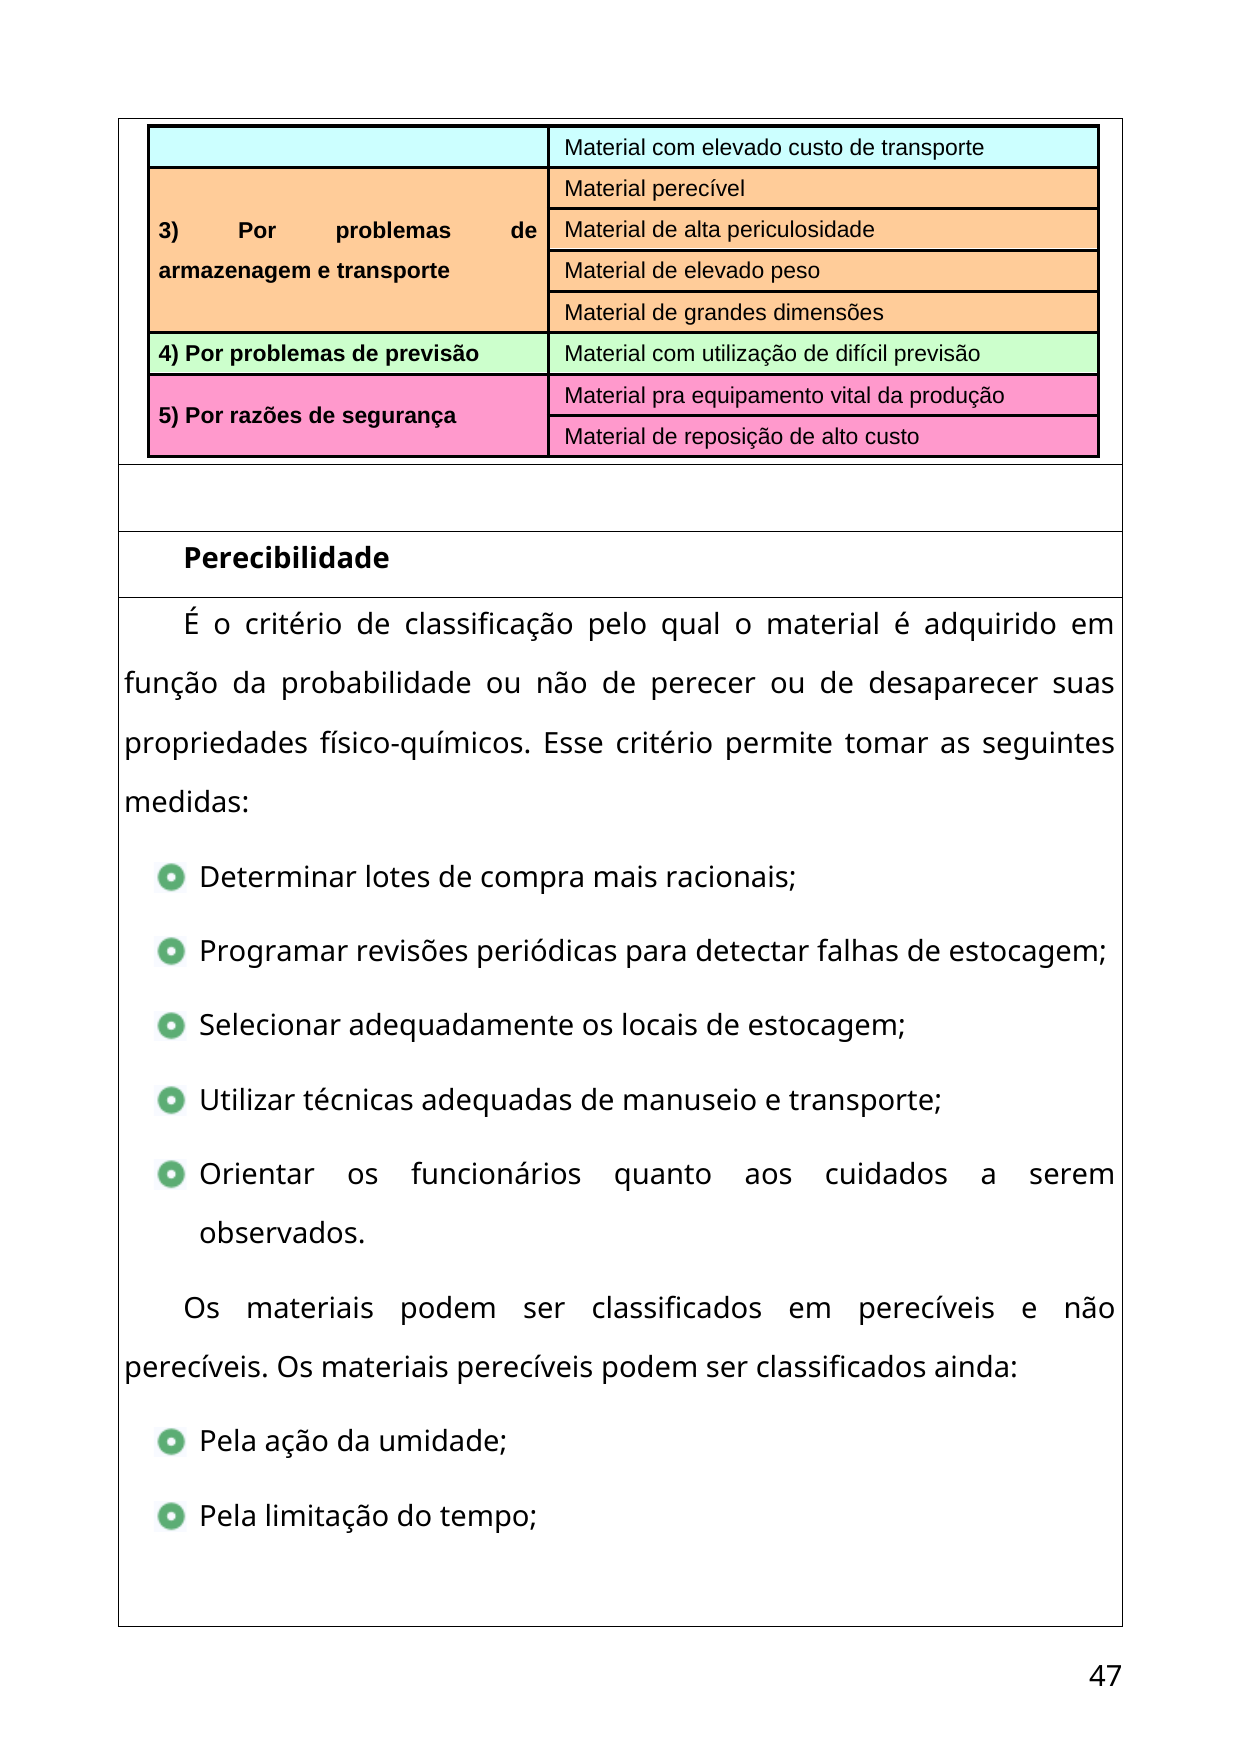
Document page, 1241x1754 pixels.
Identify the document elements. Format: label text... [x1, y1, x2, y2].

table_cell Material de grandes dimensões [550, 293, 1097, 331]
picture [153, 1427, 187, 1457]
table_cell Material perecível [550, 169, 1097, 207]
picture [153, 1501, 187, 1532]
picture [153, 936, 187, 967]
table_cell 5) Por razões de segurança [150, 376, 547, 455]
table_cell Material com elevado custo de transporte [550, 128, 1097, 166]
picture [153, 862, 187, 893]
table_cell 4) Por problemas de previsão [150, 334, 547, 372]
table_cell 3) Por problemas de armazenagem e transporte [150, 169, 547, 331]
picture [153, 1085, 187, 1116]
table_cell [119, 119, 1122, 464]
table_cell Material de reposição de alto custo [550, 417, 1097, 455]
table_cell Material pra equipamento vital da produção [550, 376, 1097, 414]
table_cell É o critério de classificação pelo qual o material é adquirido em função da probabilidade ou não de perecer ou de desaparecer suas propriedades físico-químicos. Esse critério permite tomar as seguintes medidas: Determinar lotes de compra mais racionais; Programar revisões periódicas para detectar falhas de estocagem; Selecionar adequadamente os locais de estocagem; Utilizar técnicas adequadas de manuseio e transporte; Orientar os funcionários quanto aos cuidados a serem observados. Os materiais podem ser classificados em perecíveis e não perecíveis. Os materiais perecíveis podem ser classificados ainda: Pela ação da umidade; Pela limitação do tempo; [119, 598, 1122, 1626]
table_cell [150, 128, 547, 166]
table_cell Material com utilização de difícil previsão [550, 334, 1097, 372]
table_cell Material de alta periculosidade [550, 210, 1097, 248]
picture [153, 1159, 187, 1190]
table_cell [119, 465, 1122, 531]
table_cell Perecibilidade [119, 532, 1122, 597]
picture [153, 1011, 187, 1041]
table_cell Material de elevado peso [550, 252, 1097, 290]
